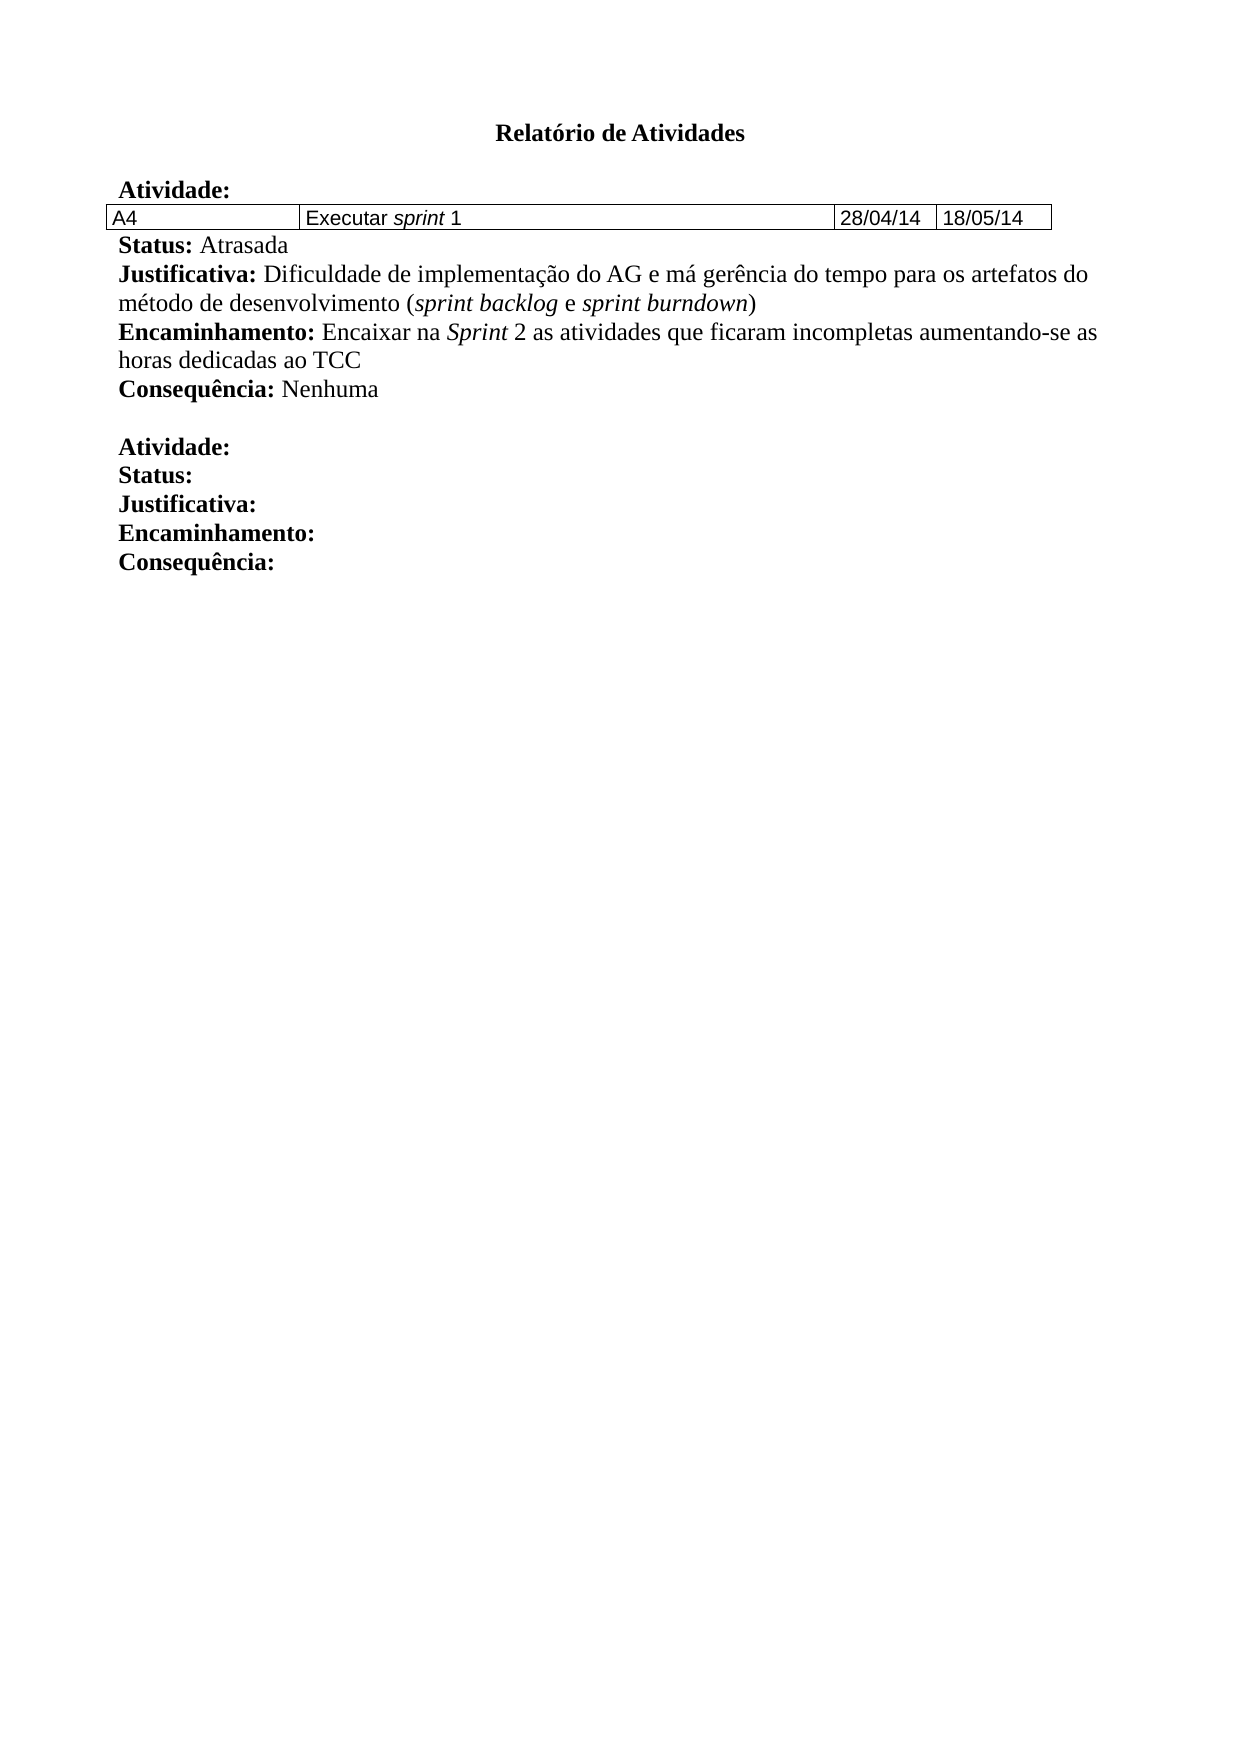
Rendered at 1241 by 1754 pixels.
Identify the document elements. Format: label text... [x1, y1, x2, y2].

table_header Executar sprint 1 [300, 205, 834, 229]
text Status: [118, 460, 1122, 489]
text Justificativa: [118, 489, 1122, 518]
text Encaminhamento: Encaixar na Sprint 2 as atividades que ficaram incompletas aumentando-se as horas dedicadas ao TCC [118, 317, 1122, 374]
text Consequência: [118, 547, 1122, 575]
text Status: Atrasada [118, 230, 1122, 259]
text Encaminhamento: [118, 518, 1122, 547]
text Justificativa: Dificuldade de implementação do AG e má gerência do tempo para os artefatos do método de desenvolvimento (sprint backlog e sprint burndown) [118, 259, 1122, 317]
table_header A4 [107, 205, 299, 229]
table_header 18/05/14 [937, 205, 1051, 229]
text Consequência: Nenhuma [118, 374, 1122, 403]
table_header 28/04/14 [835, 205, 936, 229]
text Atividade: [118, 432, 1122, 460]
text Relatório de Atividades [118, 118, 1122, 147]
text Atividade: [118, 176, 1122, 204]
